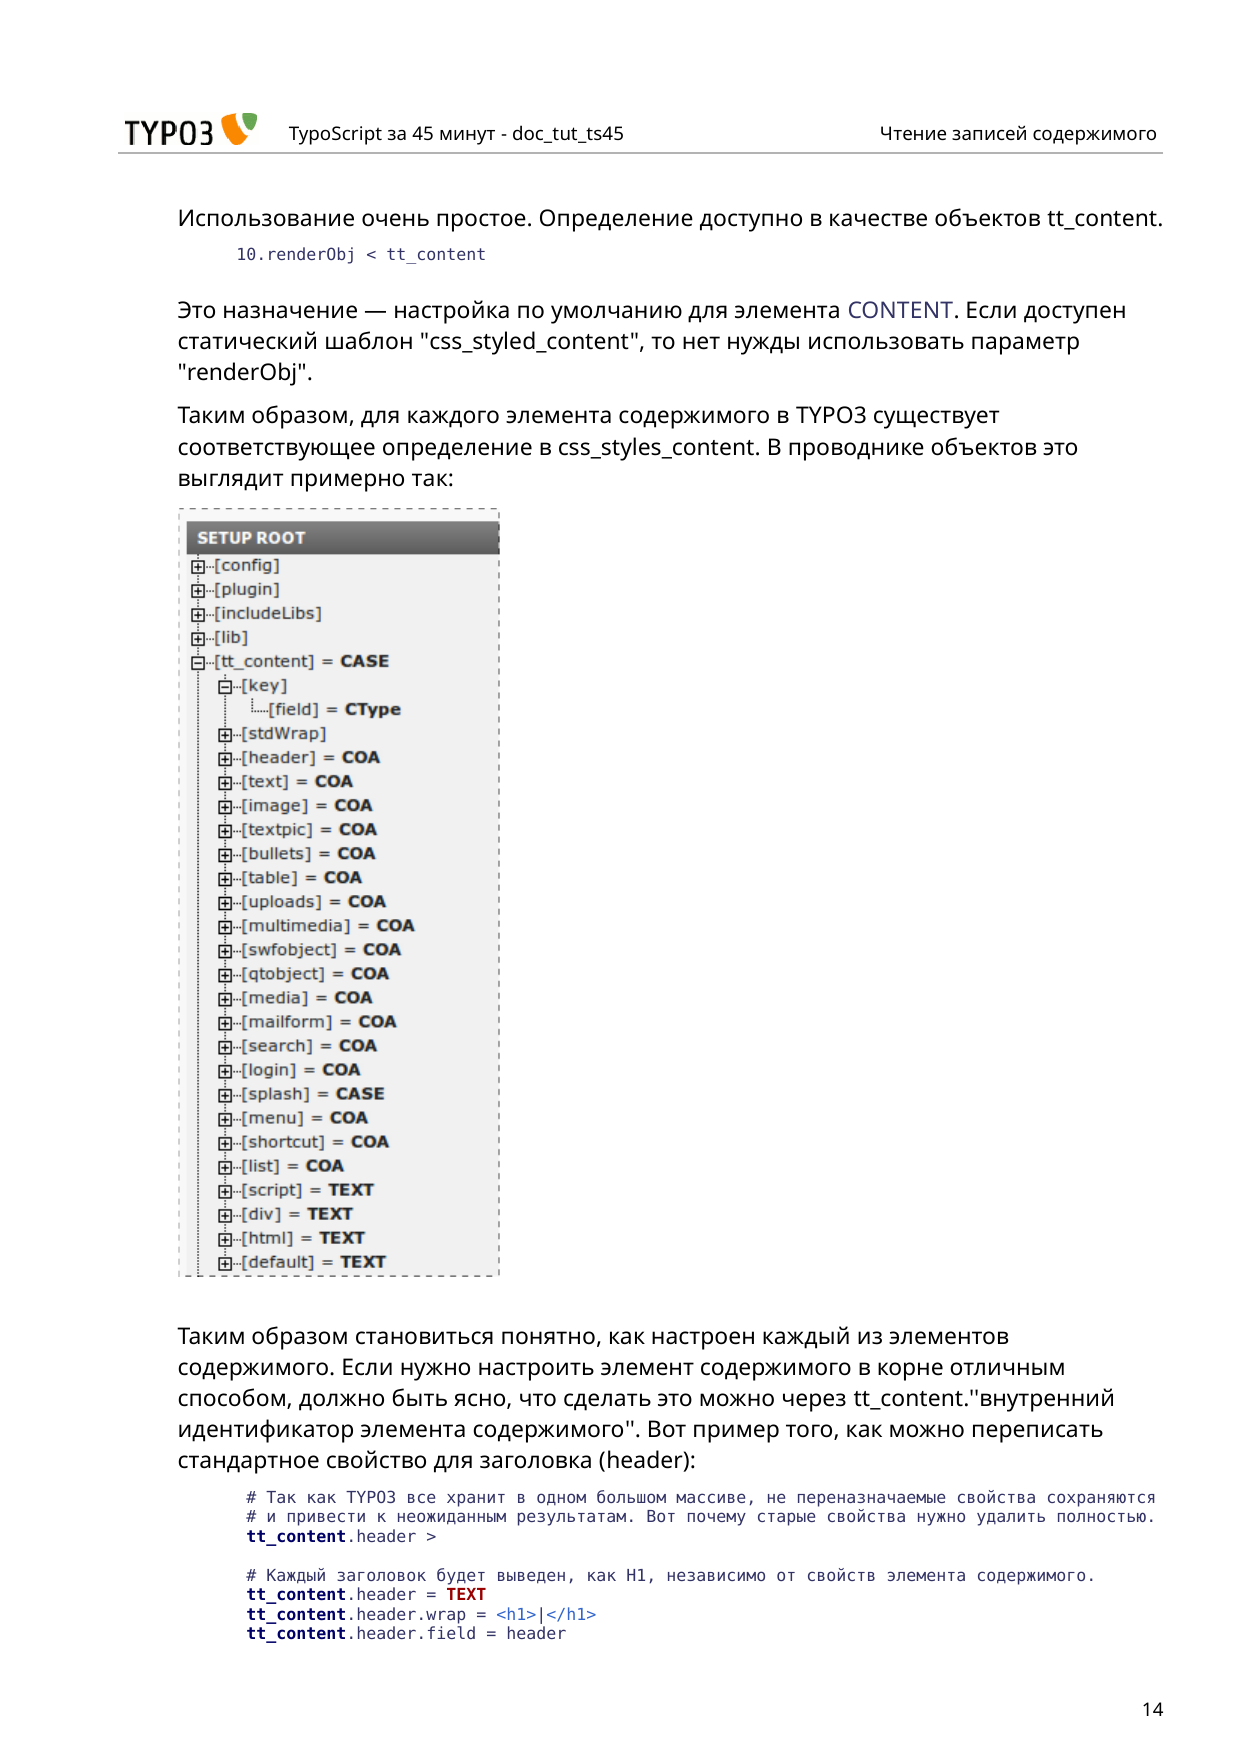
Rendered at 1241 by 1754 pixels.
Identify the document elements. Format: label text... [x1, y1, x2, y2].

text # и привести к неожиданным результатам. Вот почему старые свойства нужно удалить полностью. [236, 1507, 1163, 1527]
text # Так как TYPO3 все хранит в одном большом массиве, не переназначаемые свойства сохраняются [236, 1488, 1163, 1507]
text Использование очень простое. Определение доступно в качестве объектов tt_content. [177, 202, 1163, 233]
text 10.renderObj < tt_content [236, 245, 1163, 264]
text tt_content.header > [236, 1527, 1163, 1546]
text tt_content.header = TEXT [236, 1585, 1163, 1605]
text Таким образом становиться понятно, как настроен каждый из элементов содержимого. Если нужно настроить элемент содержимого в корне отличным способом, должно быть ясно, что сделать это можно через tt_content.''внутренний идентификатор элемента содержимого''. Вот пример того, как можно переписать стандартное свойство для заголовка (header): [177, 1320, 1163, 1476]
picture [124, 112, 260, 145]
text # Каждый заголовок будет выведен, как H1, независимо от свойств элемента содержимого. [236, 1566, 1163, 1585]
picture [178, 508, 500, 1277]
text tt_content.header.wrap = <h1>|</h1> [236, 1605, 1163, 1624]
text Таким образом, для каждого элемента содержимого в TYPO3 существует соответствующее определение в css_styles_content. В проводнике объектов это выглядит примерно так: [177, 399, 1163, 493]
text tt_content.header.field = header [236, 1624, 1163, 1644]
text Это назначение — настройка по умолчанию для элемента CONTENT. Если доступен статический шаблон "css_styled_content", то нет нужды использовать параметр "renderObj". [177, 294, 1163, 387]
